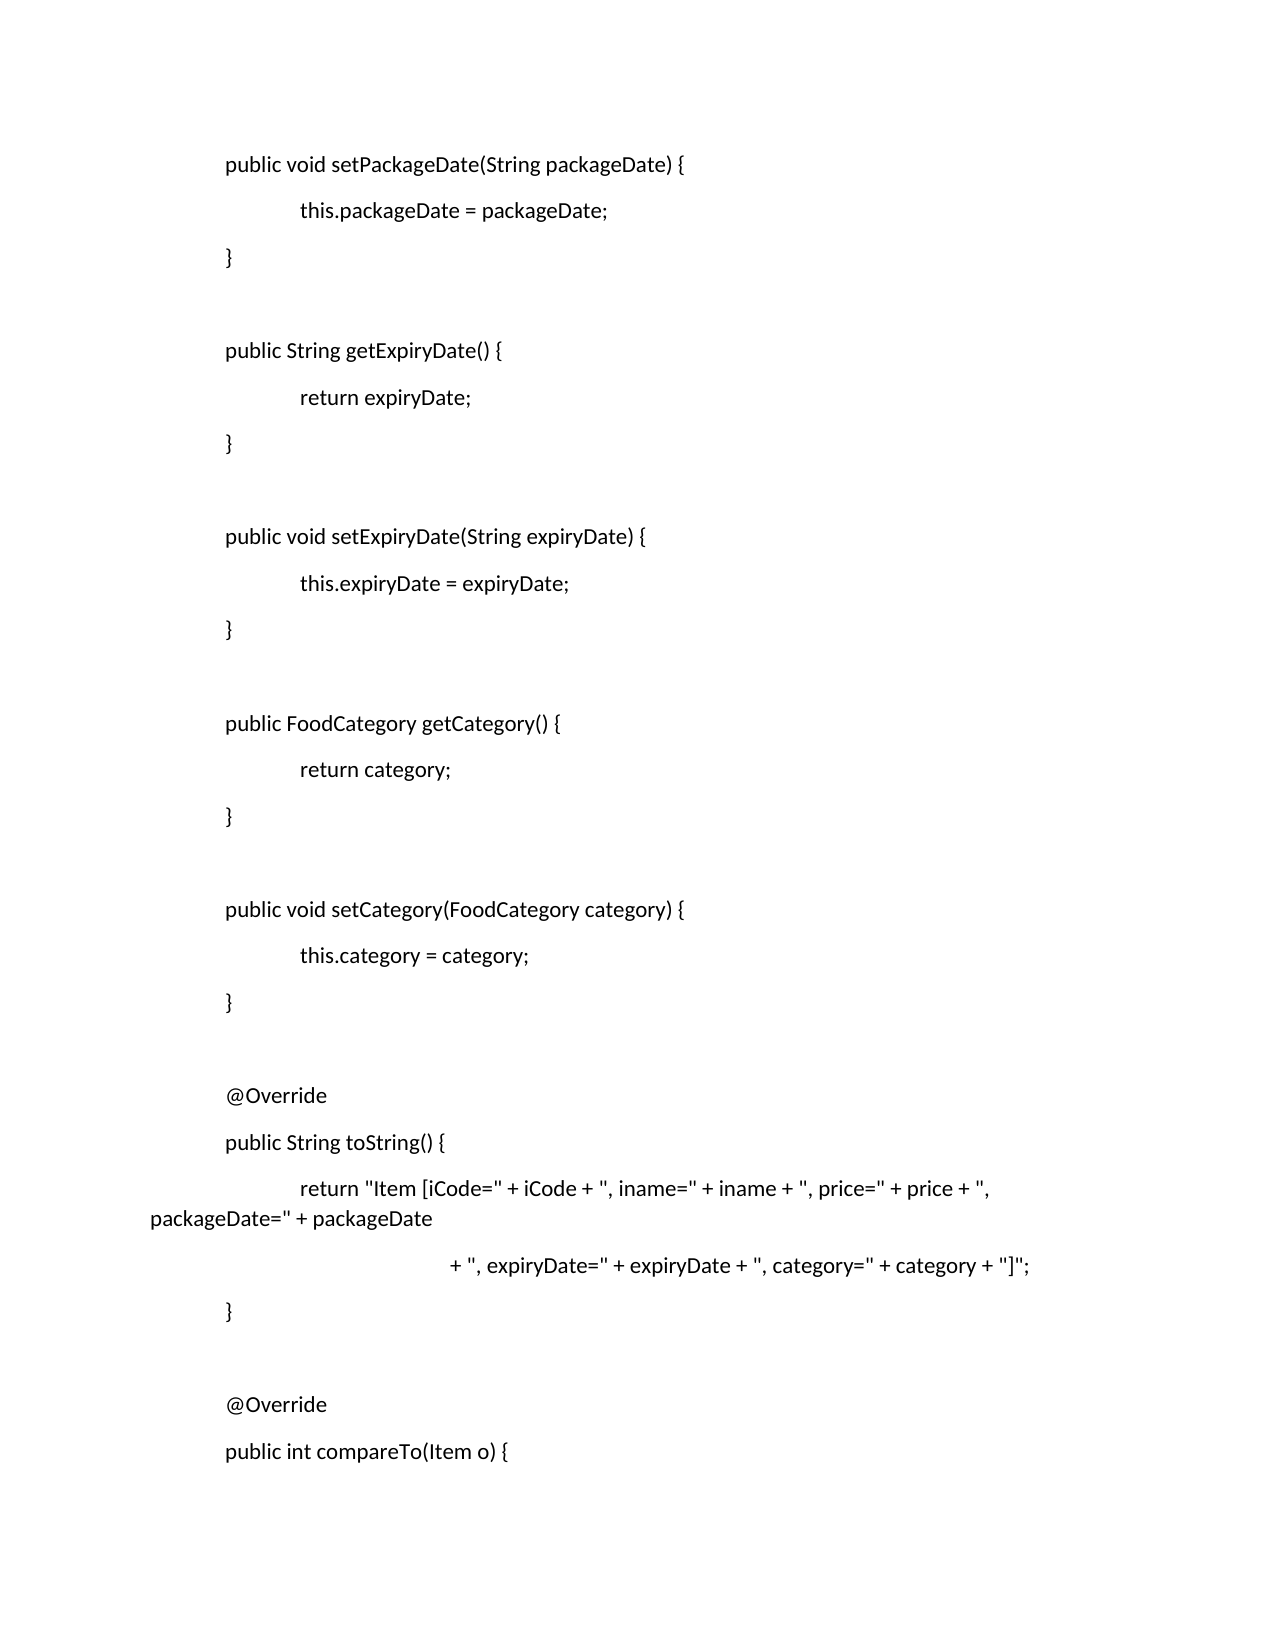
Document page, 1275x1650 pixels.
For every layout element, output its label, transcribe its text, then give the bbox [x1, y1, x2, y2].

text } [150, 1297, 1125, 1325]
text @Override [150, 1081, 1125, 1109]
text } [150, 429, 1125, 457]
text return expiryDate; [150, 383, 1125, 411]
text public String getExpiryDate() { [150, 336, 1125, 364]
text return category; [150, 755, 1125, 783]
text } [150, 616, 1125, 644]
text public void setCategory(FoodCategory category) { [150, 895, 1125, 923]
text return "Item [iCode=" + iCode + ", iname=" + iname + ", price=" + price + ", packageDate=" + packageDate [150, 1174, 1125, 1232]
text public String toString() { [150, 1128, 1125, 1156]
text public FoodCategory getCategory() { [150, 709, 1125, 737]
text public void setPackageDate(String packageDate) { [150, 150, 1125, 178]
text + ", expiryDate=" + expiryDate + ", category=" + category + "]"; [150, 1251, 1125, 1279]
text } [150, 802, 1125, 830]
text } [150, 988, 1125, 1016]
text this.expiryDate = expiryDate; [150, 569, 1125, 597]
text } [150, 243, 1125, 271]
text @Override [150, 1391, 1125, 1418]
text public void setExpiryDate(String expiryDate) { [150, 522, 1125, 551]
text this.category = category; [150, 942, 1125, 969]
text public int compareTo(Item o) { [150, 1437, 1125, 1465]
text this.packageDate = packageDate; [150, 197, 1125, 224]
